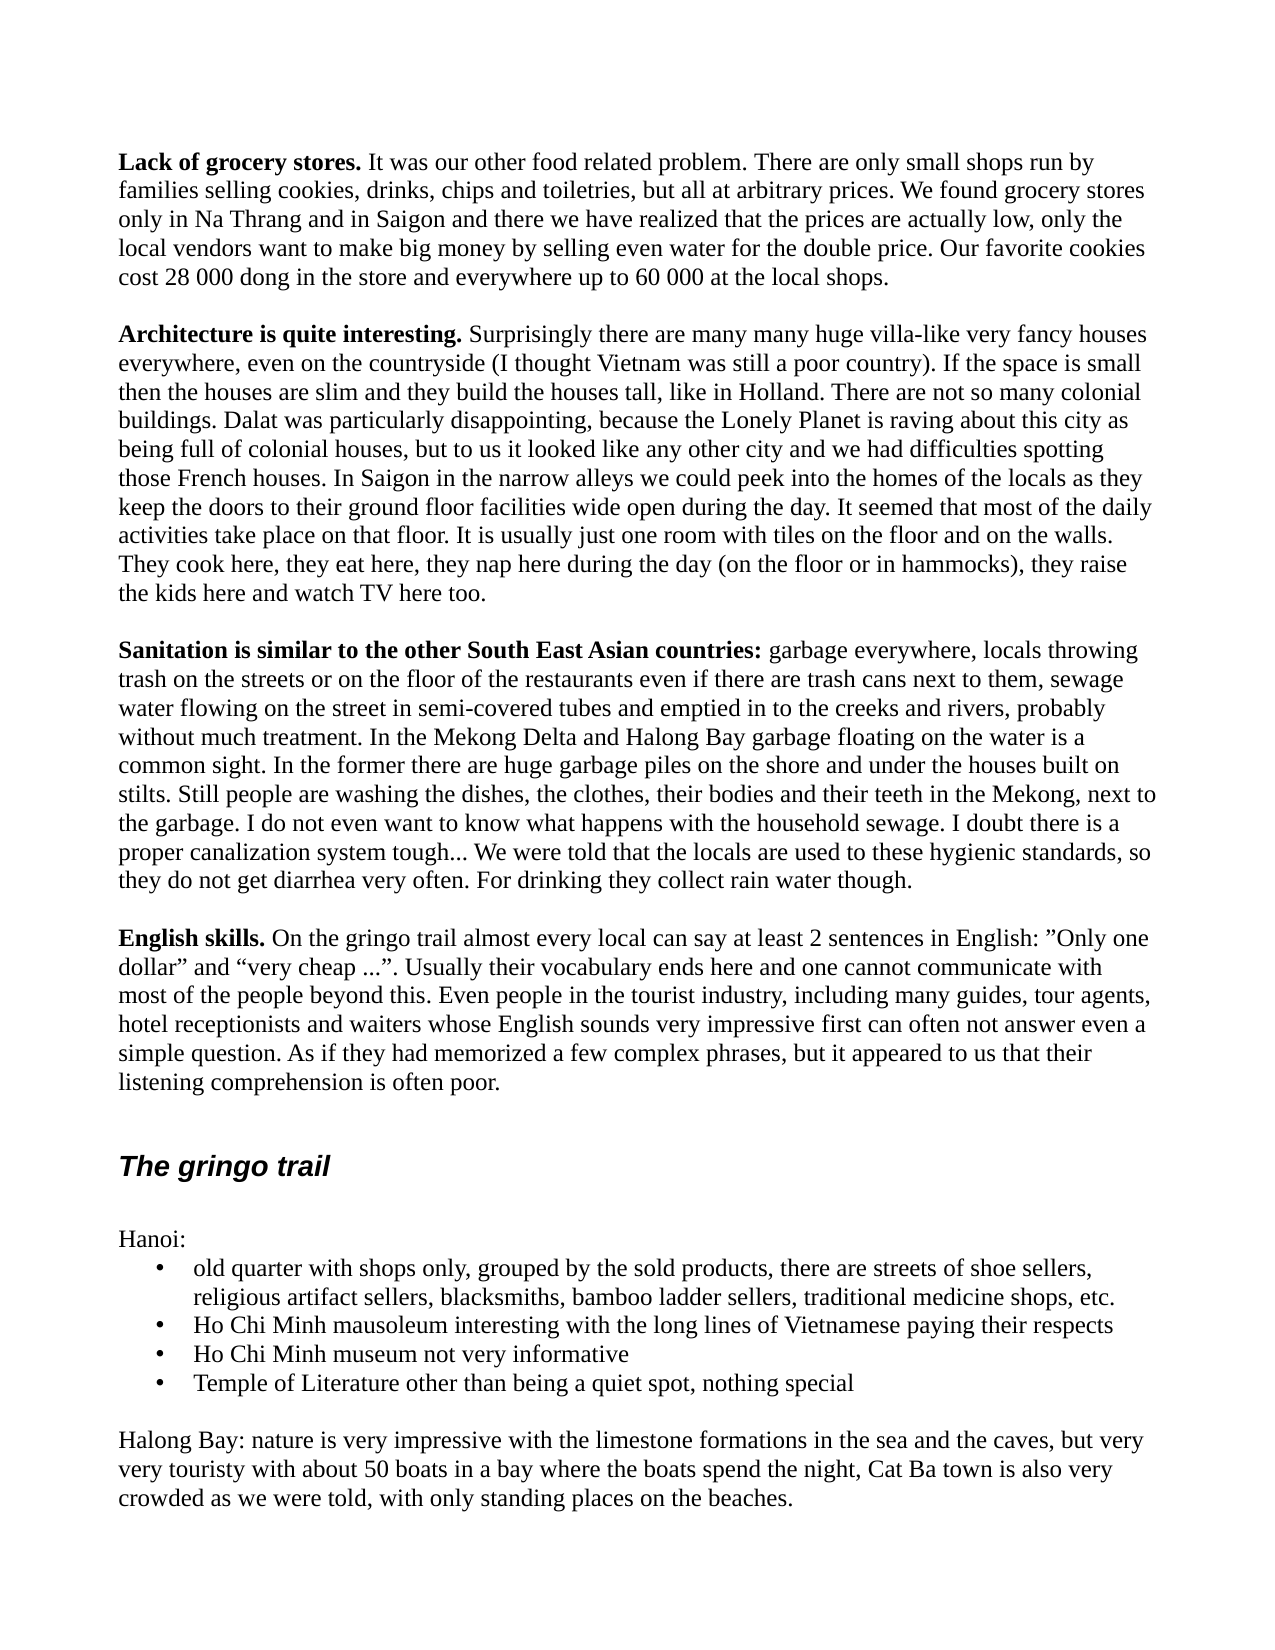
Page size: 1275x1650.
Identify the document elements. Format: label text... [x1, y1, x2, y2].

list Temple of Literature other than being a quiet spot, nothing special [156, 1368, 1157, 1397]
text Lack of grocery stores. It was our other food related problem. There are only small shops run by families selling cookies, drinks, chips and toiletries, but all at arbitrary prices. We found grocery stores only in Na Thrang and in Saigon and there we have realized that the prices are actually low, only the local vendors want to make big money by selling even water for the double price. Our favorite cookies cost 28 000 dong in the store and everywhere up to 60 000 at the local shops. [118, 147, 1157, 291]
text English skills. On the gringo trail almost every local can say at least 2 sentences in English: ”Only one dollar” and “very cheap ...”. Usually their vocabulary ends here and one cannot communicate with most of the people beyond this. Even people in the tourist industry, including many guides, tour agents, hotel receptionists and waiters whose English sounds very impressive first can often not answer even a simple question. As if they had memorized a few complex phrases, but it appeared to us that their listening comprehension is often poor. [118, 923, 1157, 1096]
text Halong Bay: nature is very impressive with the limestone formations in the sea and the caves, but very very touristy with about 50 boats in a bay where the boats spend the night, Cat Ba town is also very crowded as we were told, with only standing places on the beaches. [118, 1425, 1157, 1512]
text Architecture is quite interesting. Surprisingly there are many many huge villa-like very fancy houses everywhere, even on the countryside (I thought Vietnam was still a poor country). If the space is small then the houses are slim and they build the houses tall, like in Holland. There are not so many colonial buildings. Dalat was particularly disappointing, because the Lonely Planet is raving about this city as being full of colonial houses, but to us it looked like any other city and we had difficulties spotting those French houses. In Saigon in the narrow alleys we could peek into the homes of the locals as they keep the doors to their ground floor facilities wide open during the day. It seemed that most of the daily activities take place on that floor. It is usually just one room with tiles on the floor and on the walls. They cook here, they eat here, they nap here during the day (on the floor or in hammocks), they raise the kids here and watch TV here too. [118, 319, 1157, 607]
list Ho Chi Minh museum not very informative [156, 1339, 1157, 1368]
subtitle The gringo trail [118, 1149, 1157, 1183]
text Sanitation is similar to the other South East Asian countries: garbage everywhere, locals throwing trash on the streets or on the floor of the restaurants even if there are trash cans next to them, sewage water flowing on the street in semi-covered tubes and emptied in to the creeks and rivers, probably without much treatment. In the Mekong Delta and Halong Bay garbage floating on the water is a common sight. In the former there are huge garbage piles on the shore and under the houses built on stilts. Still people are washing the dishes, the clothes, their bodies and their teeth in the Mekong, next to the garbage. I do not even want to know what happens with the household sewage. I doubt there is a proper canalization system tough... We were told that the locals are used to these hygienic standards, so they do not get diarrhea very often. For drinking they collect rain water though. [118, 636, 1157, 894]
list Ho Chi Minh mausoleum interesting with the long lines of Vietnamese paying their respects [156, 1310, 1157, 1339]
list old quarter with shops only, grouped by the sold products, there are streets of shoe sellers, religious artifact sellers, blacksmiths, bamboo ladder sellers, traditional medicine shops, etc. [156, 1253, 1157, 1310]
text Hanoi: [118, 1224, 1157, 1253]
